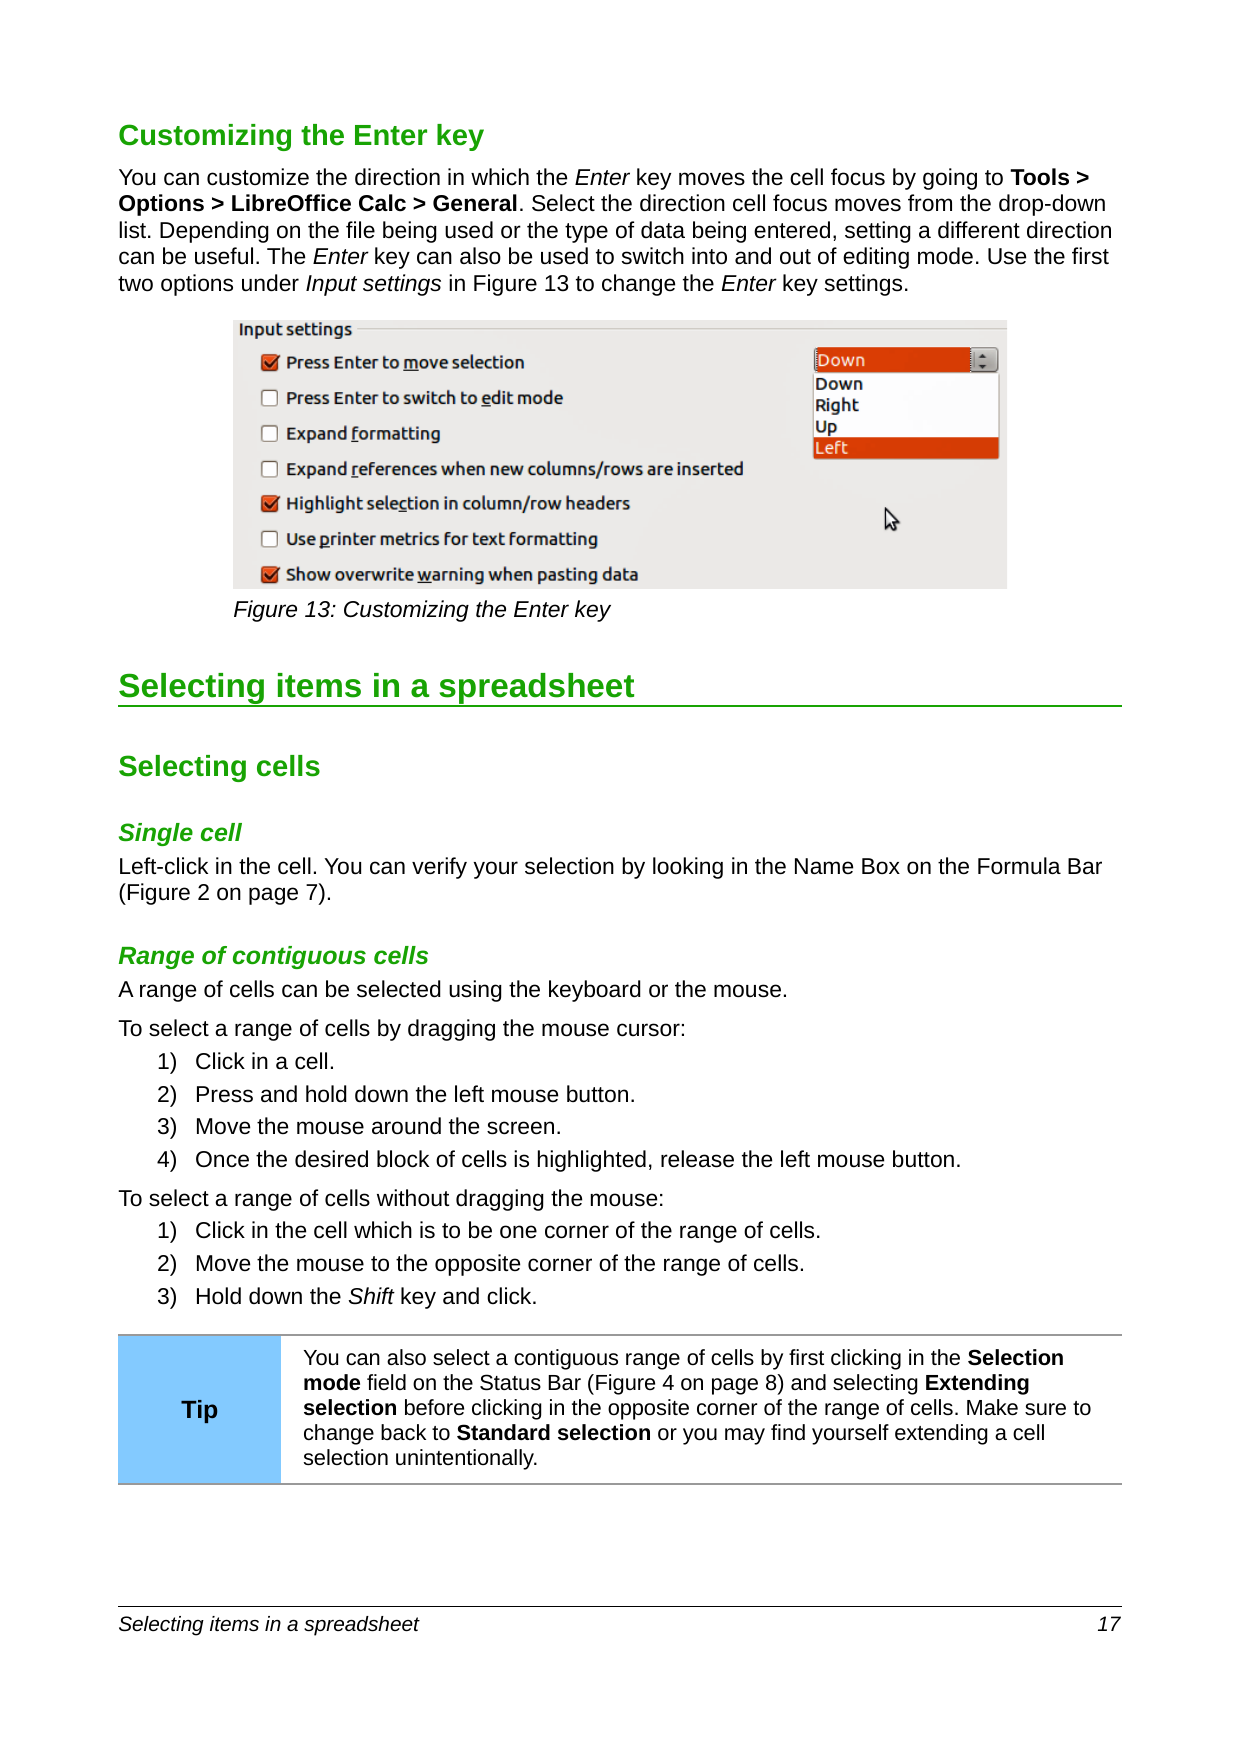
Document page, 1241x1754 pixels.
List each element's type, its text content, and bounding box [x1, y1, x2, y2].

subtitle Customizing the Enter key [118, 118, 1122, 152]
text Left-click in the cell. You can verify your selection by looking in the Name Box on the Formula Bar (Figure 2 on page 7). [118, 853, 1122, 906]
list Move the mouse around the screen. [177, 1113, 1122, 1139]
list Hold down the Shift key and click. [177, 1283, 1122, 1309]
text A range of cells can be selected using the keyboard or the mouse. [118, 976, 1122, 1003]
list To select a range of cells by dragging the mouse cursor: [118, 1015, 1122, 1041]
list Click in the cell which is to be one corner of the range of cells. [177, 1217, 1122, 1244]
text Figure 13: Customizing the Enter key [233, 596, 1007, 622]
text You can customize the direction in which the Enter key moves the cell focus by going to Tools > Options > LibreOffice Calc > General. Select the direction cell focus moves from the drop-down list. Depending on the file being used or the type of data being entered, setting a different direction can be useful. The Enter key can also be used to switch into and out of editing mode. Use the first two options under Input settings in Figure 13 to change the Enter key settings. [118, 164, 1122, 296]
list Press and hold down the left mouse button. [177, 1081, 1122, 1107]
list Once the desired block of cells is highlighted, release the left mouse button. [177, 1146, 1122, 1172]
subtitle Single cell [118, 818, 1122, 846]
subtitle Range of contiguous cells [118, 941, 1122, 970]
table_header You can also select a contiguous range of cells by first clicking in the Selection mode field on the Status Bar (Figure 4 on page 8) and selecting Extending selection before clicking in the opposite corner of the range of cells. Make sure to change back to Standard selection or you may find yourself extending a cell selection unintentionally. [281, 1336, 1122, 1483]
list Move the mouse to the opposite corner of the range of cells. [177, 1250, 1122, 1276]
list To select a range of cells without dragging the mouse: [118, 1184, 1122, 1211]
subtitle Selecting cells [118, 749, 1122, 782]
picture [233, 320, 1008, 589]
list Click in a cell. [177, 1048, 1122, 1074]
table_header Tip [118, 1336, 281, 1483]
subtitle Selecting items in a spreadsheet [118, 666, 1122, 705]
